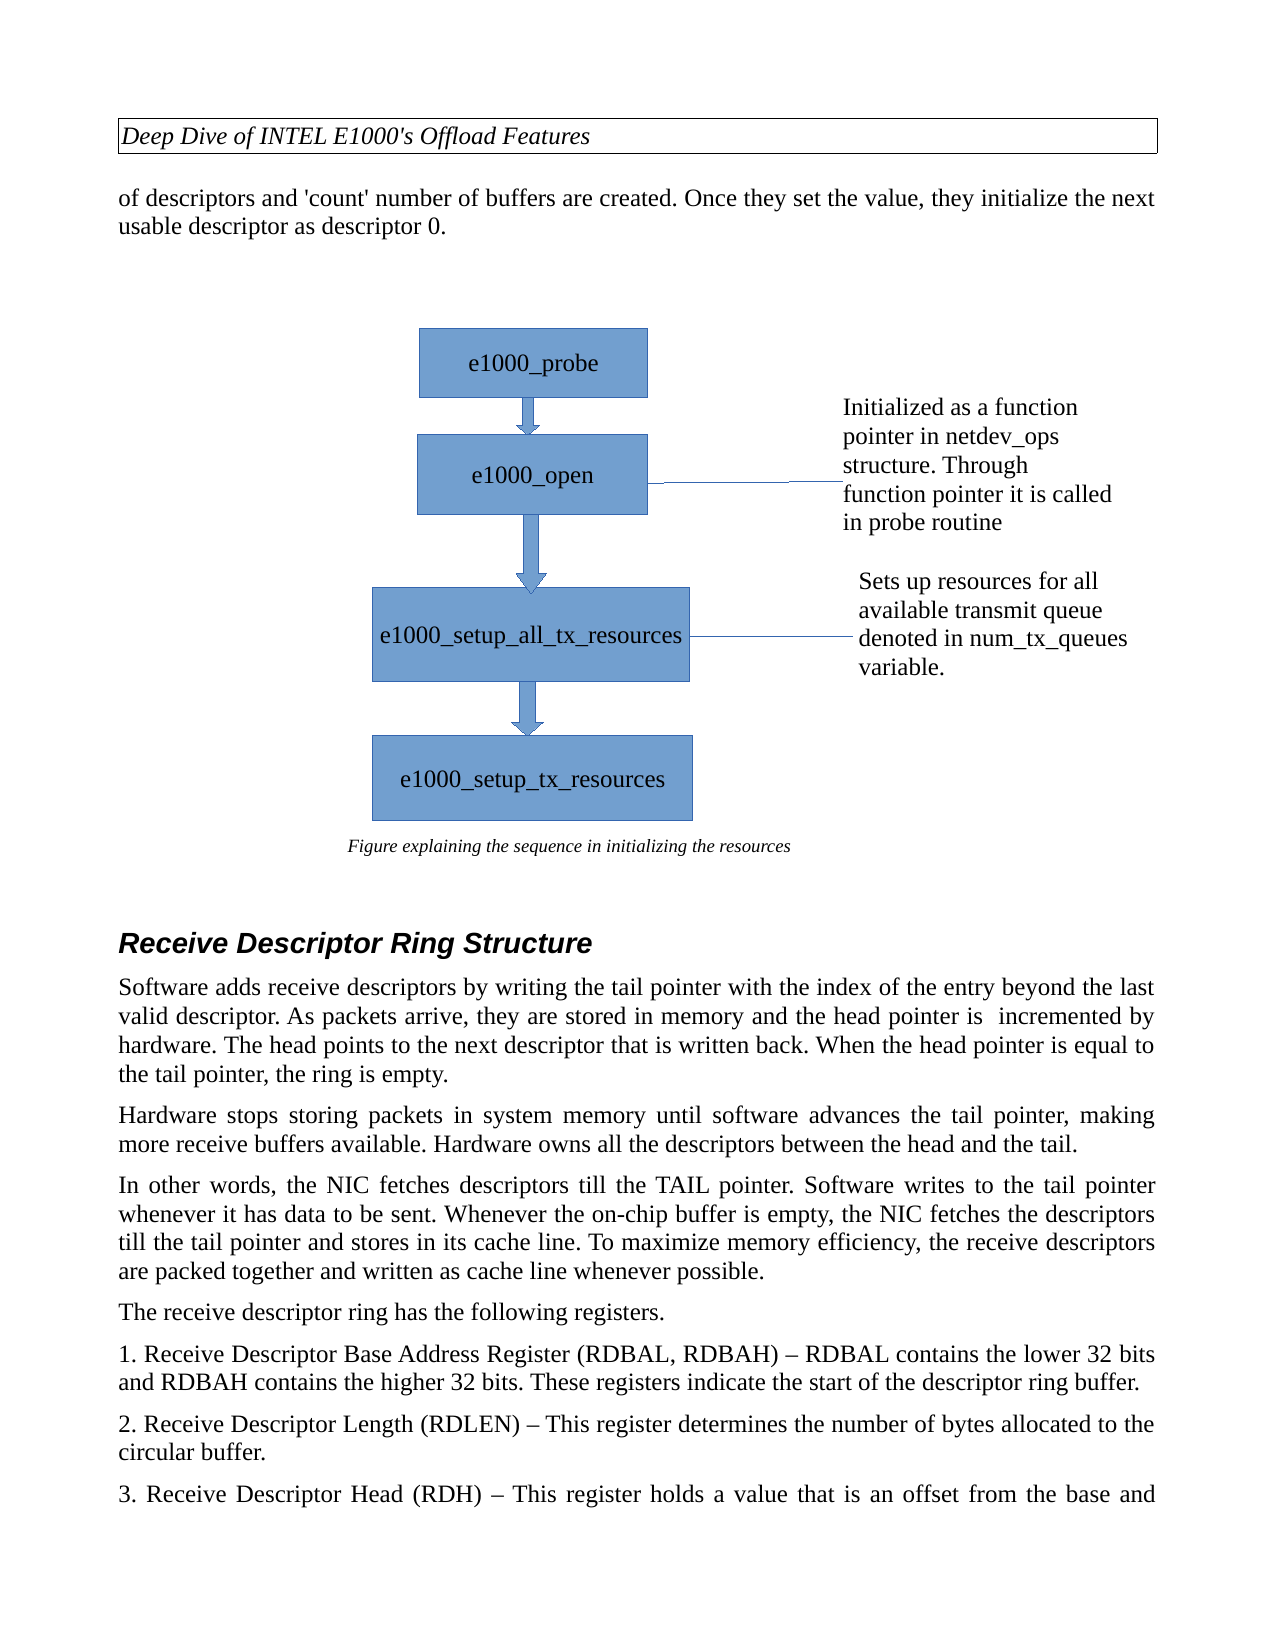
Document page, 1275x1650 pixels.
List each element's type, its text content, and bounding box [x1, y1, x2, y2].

text Hardware stops storing packets in system memory until software advances the tail pointer, making more receive buffers available. Hardware owns all the descriptors between the head and the tail. [118, 1100, 1157, 1157]
text In other words, the NIC fetches descriptors till the TAIL pointer. Software writes to the tail pointer whenever it has data to be sent. Whenever the on-chip buffer is empty, the NIC fetches the descriptors till the tail pointer and stores in its cache line. To maximize memory efficiency, the receive descriptors are packed together and written as cache line whenever possible. [118, 1170, 1157, 1285]
subtitle Receive Descriptor Ring Structure [118, 926, 1157, 960]
text of descriptors and 'count' number of buffers are created. Once they set the value, they initialize the next usable descriptor as descriptor 0. [118, 183, 1157, 240]
text Software adds receive descriptors by writing the tail pointer with the index of the entry beyond the last valid descriptor. As packets arrive, they are stored in memory and the head pointer is incremented by hardware. The head points to the next descriptor that is written back. When the head pointer is equal to the tail pointer, the ring is empty. [118, 972, 1157, 1087]
text 2. Receive Descriptor Length (RDLEN) – This register determines the number of bytes allocated to the circular buffer. [118, 1409, 1157, 1466]
text The receive descriptor ring has the following registers. [118, 1297, 1157, 1326]
text 3. Receive Descriptor Head (RDH) – This register holds a value that is an offset from the base and [118, 1479, 1157, 1507]
text 1. Receive Descriptor Base Address Register (RDBAL, RDBAH) – RDBAL contains the lower 32 bits and RDBAH contains the higher 32 bits. These registers indicate the start of the descriptor ring buffer. [118, 1339, 1157, 1396]
